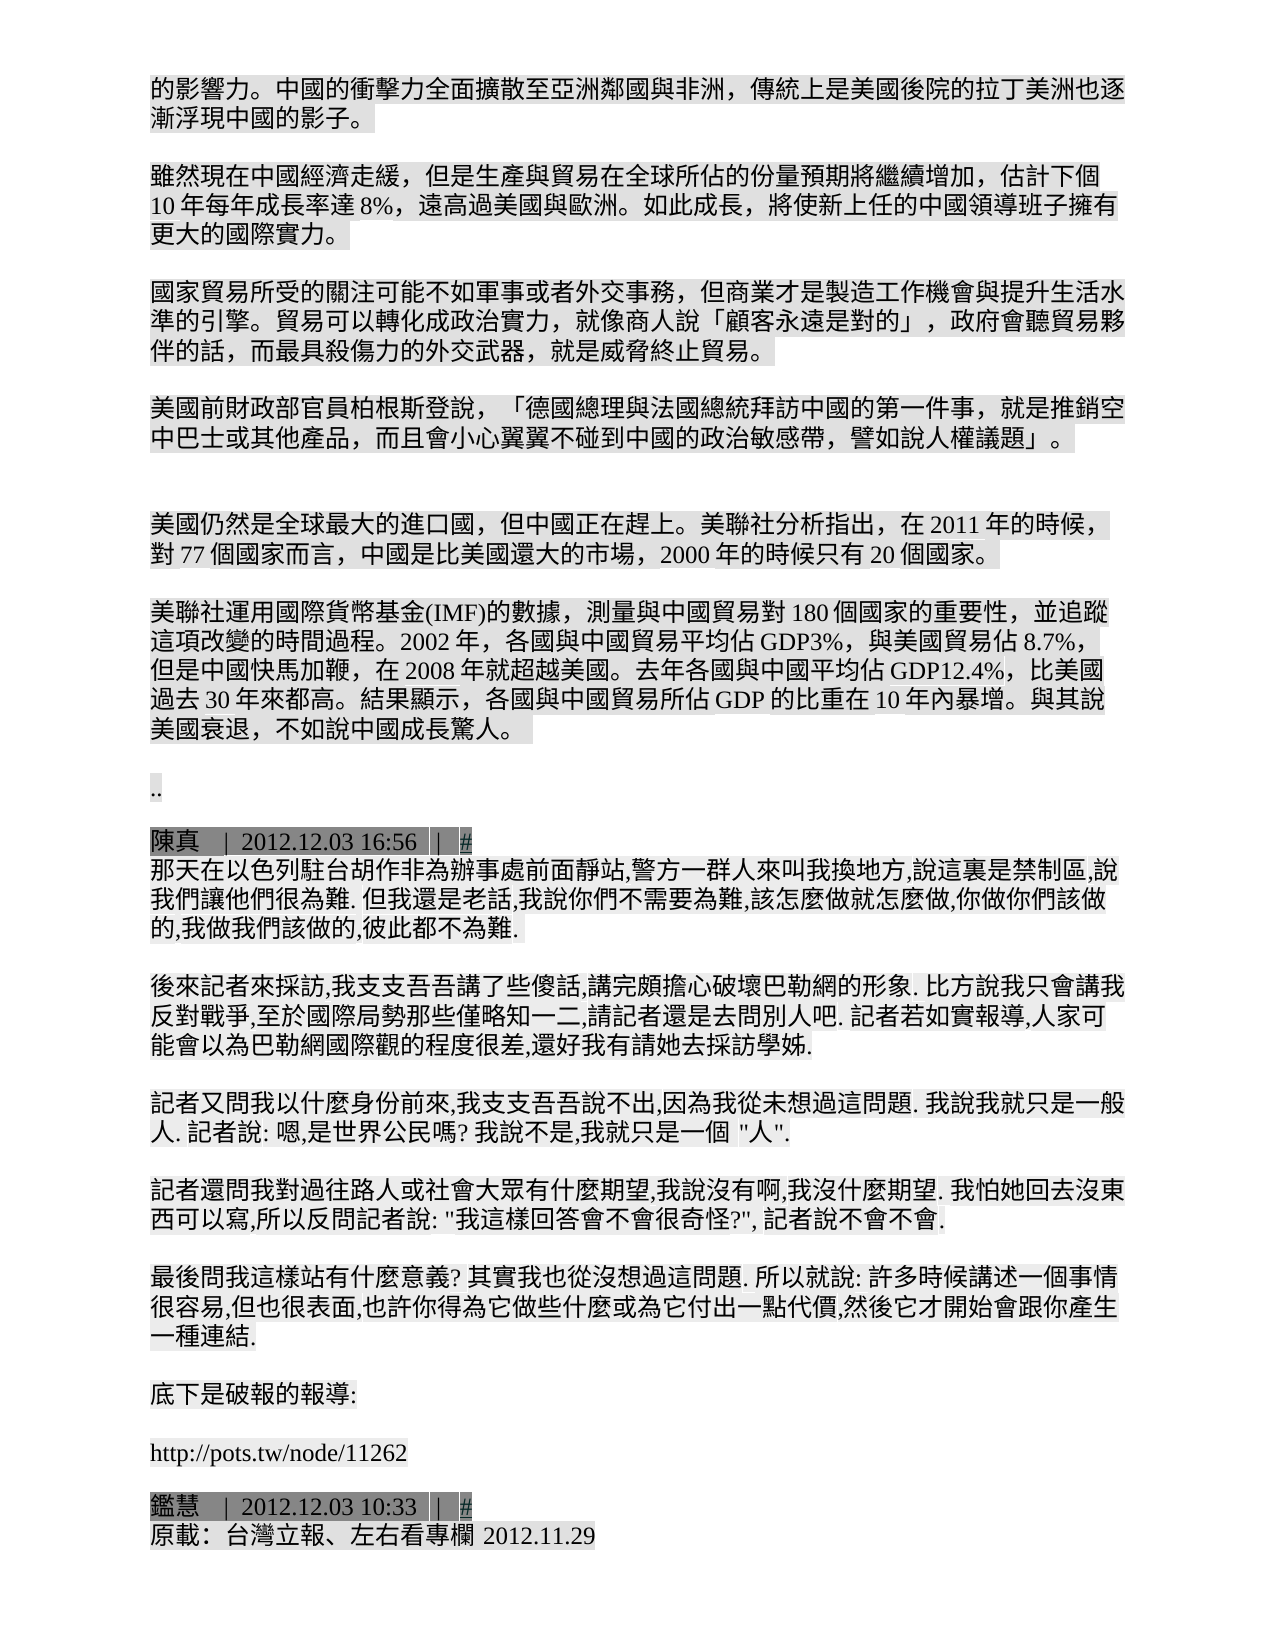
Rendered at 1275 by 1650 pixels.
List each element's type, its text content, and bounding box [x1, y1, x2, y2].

text 的影響力。中國的衝擊力全面擴散至亞洲鄰國與非洲，傳統上是美國後院的拉丁美洲也逐漸浮現中國的影子。 雖然現在中國經濟走緩，但是生產與貿易在全球所佔的份量預期將繼續增加，估計下個10年每年成長率達8%，遠高過美國與歐洲。如此成長，將使新上任的中國領導班子擁有更大的國際實力。 國家貿易所受的關注可能不如軍事或者外交事務，但商業才是製造工作機會與提升生活水準的引擎。貿易可以轉化成政治實力，就像商人說「顧客永遠是對的」，政府會聽貿易夥伴的話，而最具殺傷力的外交武器，就是威脅終止貿易。 美國前財政部官員柏根斯登說，「德國總理與法國總統拜訪中國的第一件事，就是推銷空中巴士或其他產品，而且會小心翼翼不碰到中國的政治敏感帶，譬如說人權議題」。 美國仍然是全球最大的進口國，但中國正在趕上。美聯社分析指出，在2011年的時候，對77個國家而言，中國是比美國還大的市場，2000年的時候只有20個國家。 美聯社運用國際貨幣基金(IMF)的數據，測量與中國貿易對180個國家的重要性，並追蹤這項改變的時間過程。2002年，各國與中國貿易平均佔GDP3%，與美國貿易佔8.7%，但是中國快馬加鞭，在2008年就超越美國。去年各國與中國平均佔GDP12.4%，比美國過去30年來都高。結果顯示，各國與中國貿易所佔GDP的比重在10年內暴增。與其說美國衰退，不如說中國成長驚人。 .. [150, 75, 1125, 802]
text 陳真 | 2012.12.03 16:56 | # [150, 827, 1125, 856]
text 原載：台灣立報、左右看專欄 2012.11.29 左看：妥協的和平方案 11月29日，是聯合國的聲援巴勒斯坦人民國際日。今年，巴勒斯坦自治政府主席阿巴斯將在這天向聯合國大會提出申請，讓巴勒斯坦從原先的實體觀察員改為非成員國觀察員，預料此案將獲大會通過，成為聯合國間接承認巴勒斯坦國的歷史里程碑。 在先英後美的扶植下，以色列不斷蠶食鯨吞巴人土地，聯合國安理會亦為幫兇，在1947年的181號決議裡，已確立巴勒斯坦兩國（猶太國與阿拉伯國）一市（耶路撒冷市）的分治方案。 巴人本是要求以色列完全歸還土地，但終究妥協於現實政治，承認以色列的存在，改以1967年之前的邊界為基礎的兩國分治為訴求，作為以巴和平共存的一種方案。妥協的和平方案，並未獲得以色列認真以待，儘管曾有和平曙光乍現。但以色列擴張殺戮依舊，多次違反聯合國大會決議，儘管國際法庭認定種族隔離牆是占領他人土地且違反國際法的作為，依舊一意孤行。 這卑微妥協的和平方案，並沒有還給巴勒斯坦人應有的正義，且在以巴關係綿密的現況裡，兩國分立是否真能換來和平也讓人存疑，但藉此爭取巴勒斯坦國受國際承認，仍有利於制衡以色列的暴力橫行，間接表態譴責其作為，提升巴勒斯坦的國際地位。 妥協換來情勢逆轉，儘管歷時漫長。以色列，準備好面對新局了嗎？ 陳良哲／研究生 右看：還要以暴制暴嗎？ 去年9月，受制於美國在安理會的反對，巴勒斯坦未能成為聯合國的會員國。但聯合國教科文組織隨即通過提案，接納巴勒斯坦成為該組織的會員國，表態承認巴勒斯坦國。因此，當巴勒斯坦向聯合國大會提出申請，期望成為如梵蒂岡一樣的「非會員國觀察員」，預料將獲得多數同意順利過關。 早先巴勒斯坦人以暴力為主要抗爭路線，巴勒斯坦解放組織，一度成為國際公認的暴力團體。只是以眼還眼難逃殺戮迴圈，巴解最終選擇放棄暴力抗爭，改用和平談判的方式繼續與以色列對抗與共存。只是以色列對此並不以為意，總是以暴制暴，並放大巴勒斯坦人的反抗，而合理化自己的屠殺作為。法塔主導的巴解所走的談判路線，並沒有為巴勒斯坦人贏得和平，反倒讓以色列軟土深掘，終究導致哈瑪斯在加薩地區的崛起。 再拿雲柱行動來說，此舉並未替以色列贏得更多的認同與聲援，反倒讓國際社會更加同情加薩處境，也讓哈瑪斯贏得更多巴勒斯坦人的支持。這回巴勒斯坦若無法升格入聯，形同國際社會否定法塔的和平路線，必將促使巴勒斯坦人更加支持暴力對抗的激烈作為。 已獲百餘國承認的巴勒斯坦，聯合國「非會員國觀察員」的資格已十拿九穩，以色列這次卻成了最大的輸家。試問大衛之星，還要以暴制暴嗎？ 詹奕宏／文字工作者 [150, 1521, 1125, 1550]
text 鑑慧 | 2012.12.03 10:33 | # [150, 1492, 1125, 1521]
text 那天在以色列駐台胡作非為辦事處前面靜站,警方一群人來叫我換地方,說這裏是禁制區,說我們讓他們很為難. 但我還是老話,我說你們不需要為難,該怎麼做就怎麼做,你做你們該做的,我做我們該做的,彼此都不為難. 後來記者來採訪,我支支吾吾講了些傻話,講完頗擔心破壞巴勒網的形象. 比方說我只會講我反對戰爭,至於國際局勢那些僅略知一二,請記者還是去問別人吧. 記者若如實報導,人家可能會以為巴勒網國際觀的程度很差,還好我有請她去採訪學姊. 記者又問我以什麼身份前來,我支支吾吾說不出,因為我從未想過這問題. 我說我就只是一般人. 記者說: 嗯,是世界公民嗎? 我說不是,我就只是一個 "人". 記者還問我對過往路人或社會大眾有什麼期望,我說沒有啊,我沒什麼期望. 我怕她回去沒東西可以寫,所以反問記者說: "我這樣回答會不會很奇怪?", 記者說不會不會. 最後問我這樣站有什麼意義? 其實我也從沒想過這問題. 所以就說: 許多時候講述一個事情很容易,但也很表面,也許你得為它做些什麼或為它付出一點代價,然後它才開始會跟你產生一種連結. 底下是破報的報導: http://pots.tw/node/11262 [150, 856, 1125, 1467]
